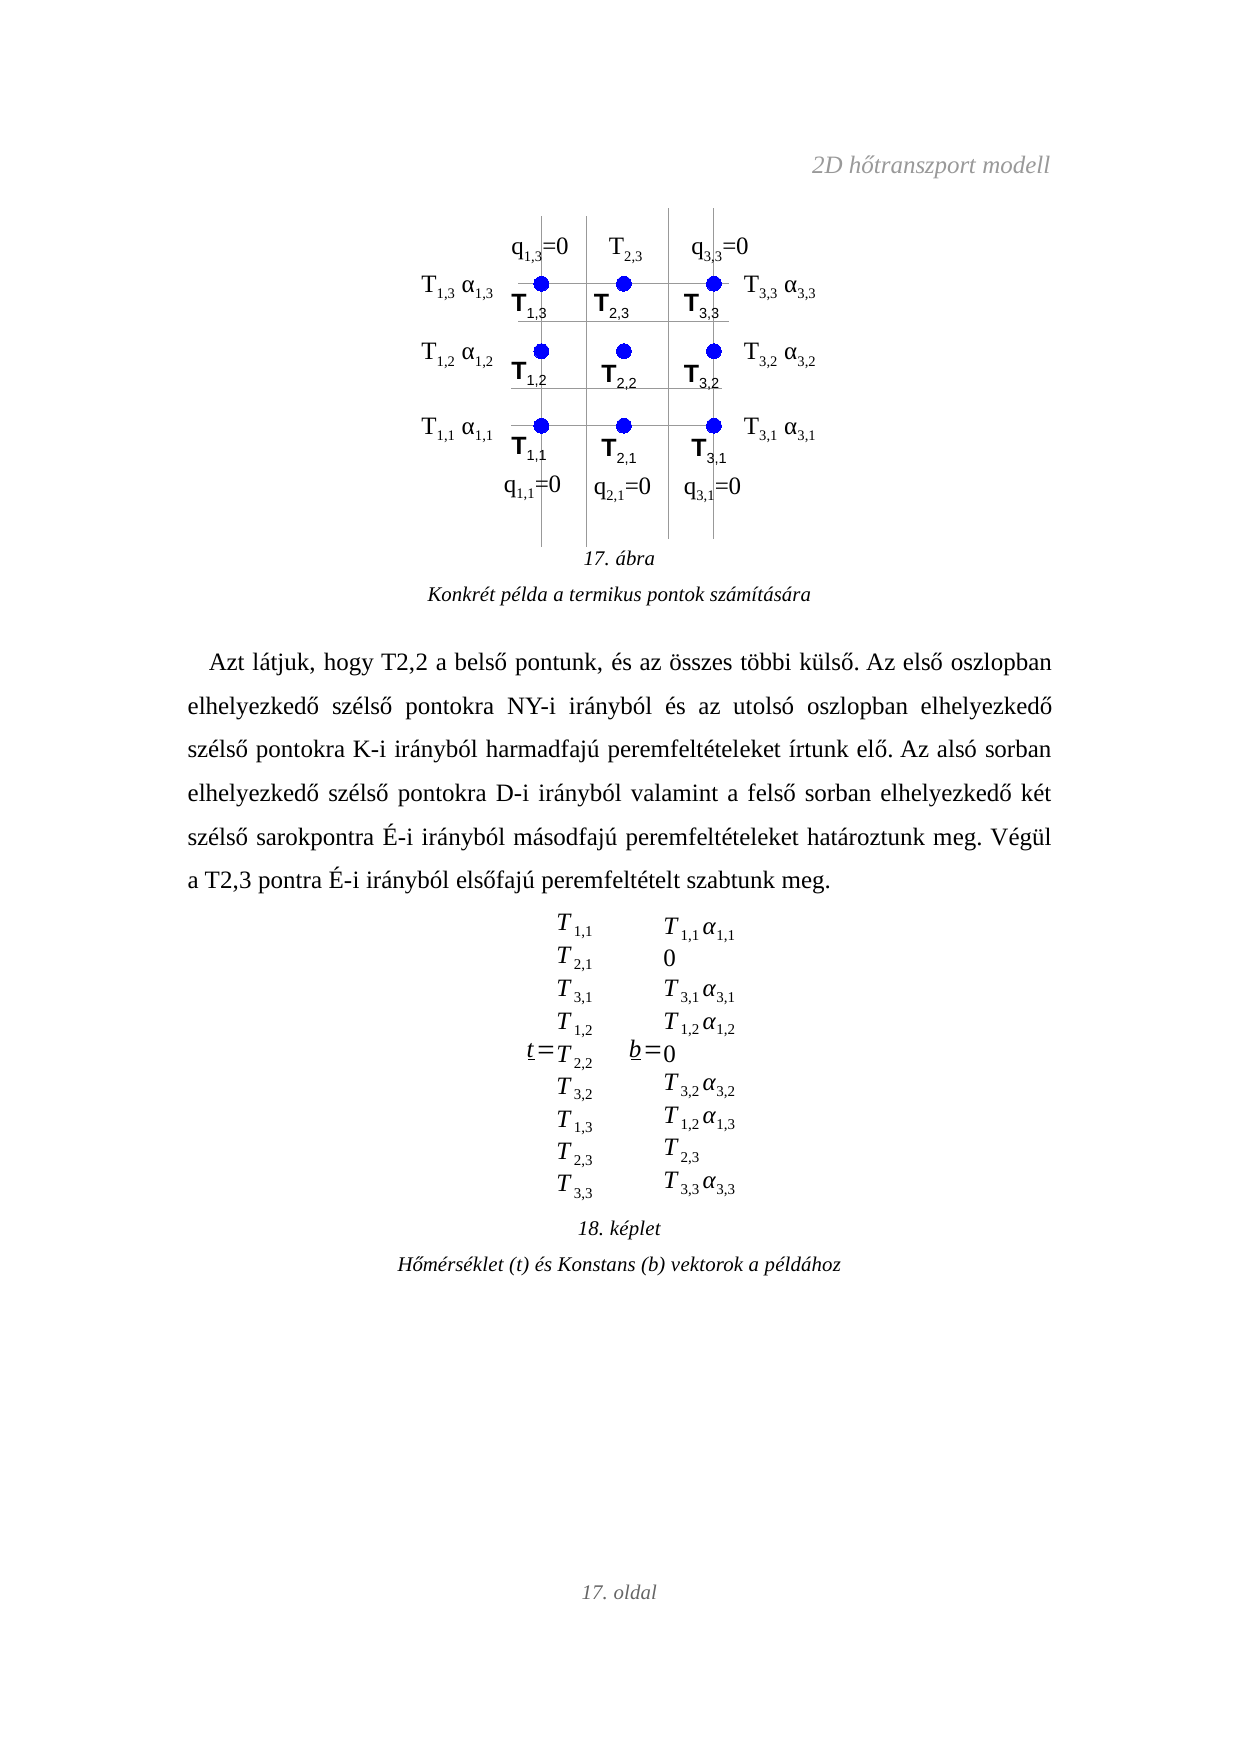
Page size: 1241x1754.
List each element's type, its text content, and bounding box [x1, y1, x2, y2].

text 17. ábra [187, 546, 1053, 570]
text 18. képlet [187, 1216, 1053, 1240]
text Azt látjuk, hogy T2,2 a belső pontunk, és az összes többi külső. Az első oszlopban elhelyezkedő szélső pontokra NY-i irányból és az utolsó oszlopban elhelyezkedő szélső pontokra K-i irányból harmadfajú peremfeltételeket írtunk elő. Az alsó sorban elhelyezkedő szélső pontokra D-i irányból valamint a felső sorban elhelyezkedő két szélső sarokpontra É-i irányból másodfajú peremfeltételeket határoztunk meg. Végül a T2,3 pontra É-i irányból elsőfajú peremfeltételt szabtunk meg. [187, 647, 1053, 894]
text Konkrét példa a termikus pontok számítására [187, 582, 1053, 606]
text Hőmérséklet (t) és Konstans (b) vektorok a példához [187, 1252, 1053, 1276]
